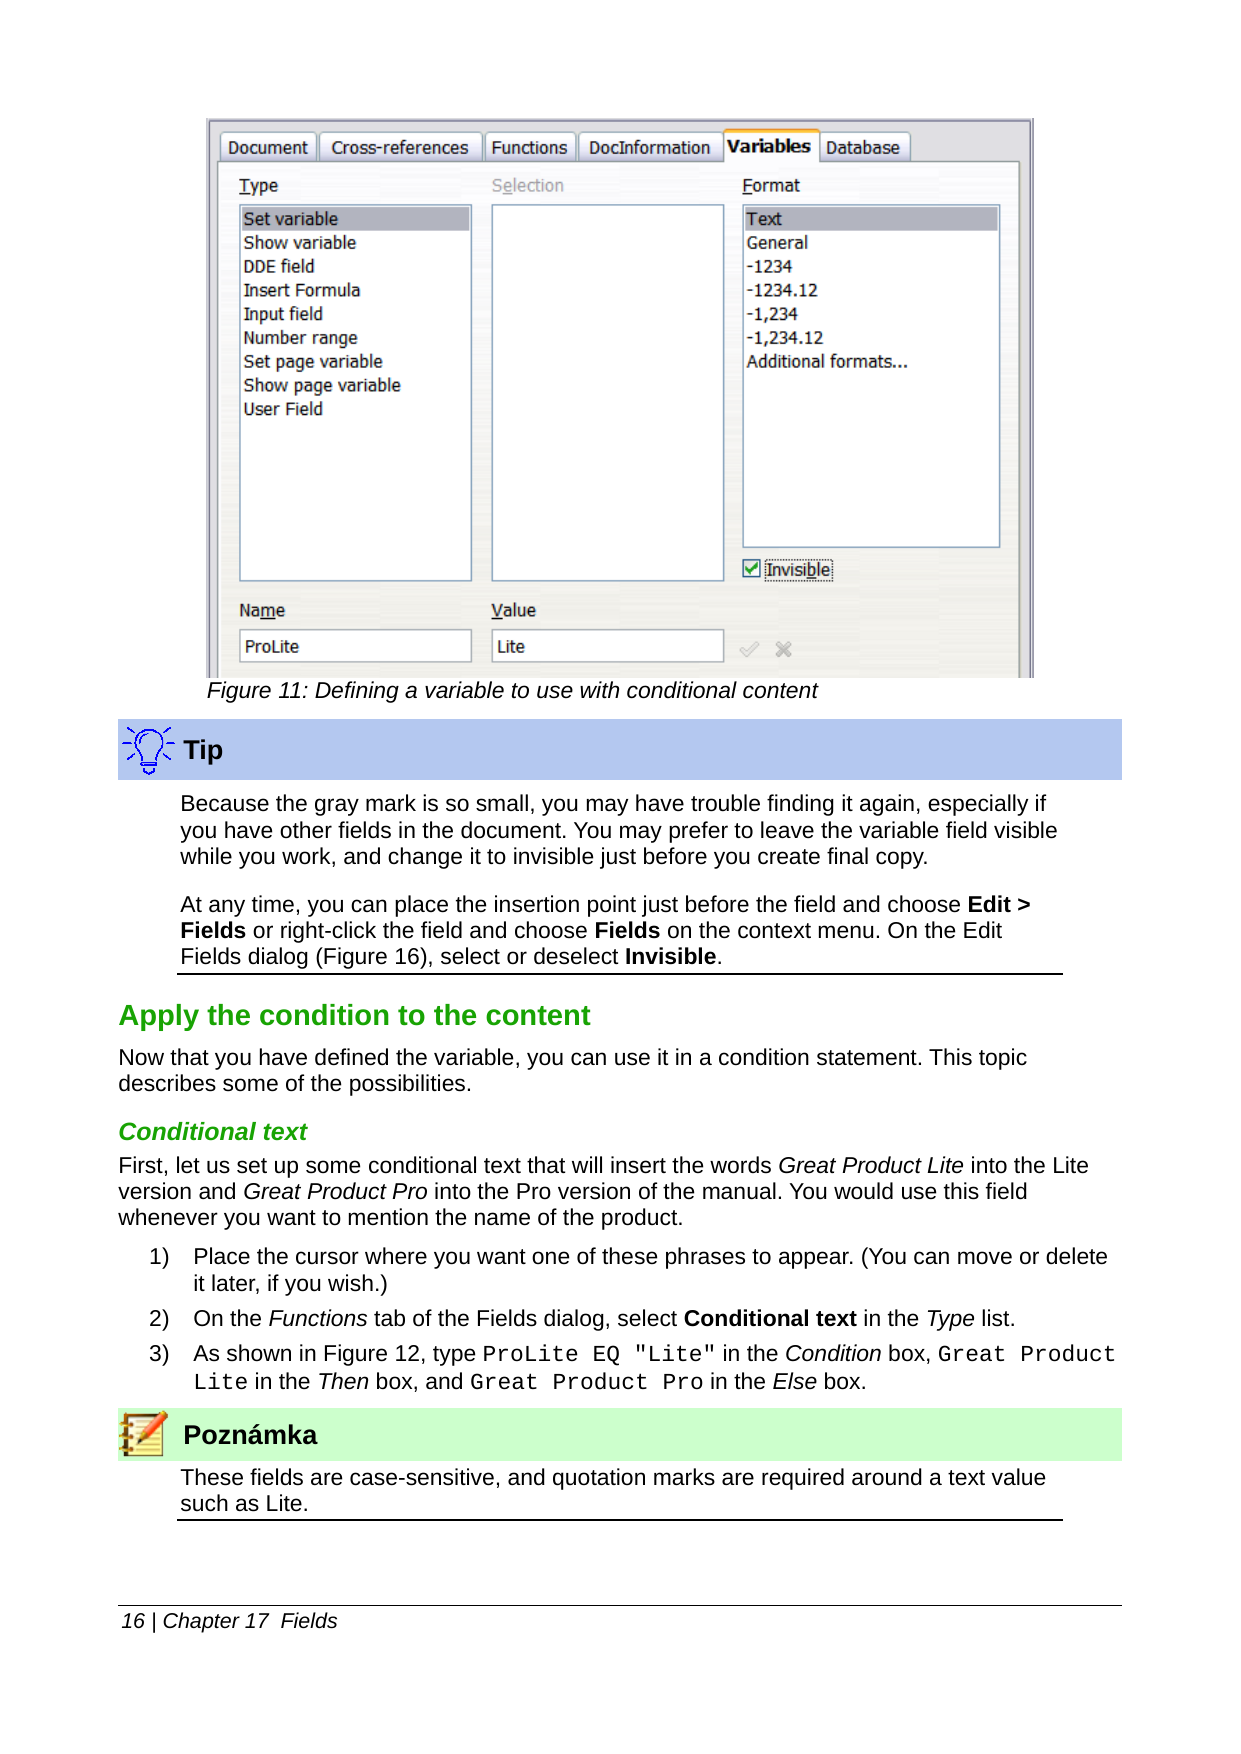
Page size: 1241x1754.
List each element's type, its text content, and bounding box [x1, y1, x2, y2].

subtitle Conditional text [118, 1117, 1122, 1146]
picture [119, 1409, 170, 1460]
list First, let us set up some conditional text that will insert the words Great Product Lite into the Lite version and Great Product Pro into the Pro version of the manual. You would use this field whenever you want to mention the name of the product. [118, 1152, 1122, 1231]
text Because the gray mark is so small, you may have trouble finding it again, especially if you have other fields in the document. You may prefer to leave the variable field visible while you work, and change it to invisible just before you create final copy. [177, 787, 1063, 869]
text Figure 11: Defining a variable to use with conditional content [207, 678, 1033, 703]
subtitle Poznámka [118, 1408, 1122, 1461]
list Place the cursor where you want one of these phrases to appear. (You can move or delete it later, if you wish.) [169, 1243, 1122, 1296]
list On the Functions tab of the Fields dialog, select Conditional text in the Type list. [169, 1305, 1122, 1331]
subtitle Tip [118, 719, 1122, 780]
picture [119, 719, 179, 779]
text At any time, you can place the insertion point just before the field and choose Edit > Fields or right-click the field and choose Fields on the context menu. On the Edit Fields dialog (Figure 16), select or deselect Invisible. [177, 887, 1063, 973]
subtitle Apply the condition to the content [118, 998, 1122, 1032]
picture [206, 118, 1034, 678]
text Now that you have defined the variable, you can use it in a condition statement. This topic describes some of the possibilities. [118, 1044, 1122, 1096]
list As shown in Figure 12, type ProLite EQ "Lite" in the Condition box, Great Product Lite in the Then box, and Great Product Pro in the Else box. [169, 1340, 1122, 1397]
text These fields are case-sensitive, and quotation marks are required around a text value such as Lite. [177, 1461, 1063, 1519]
